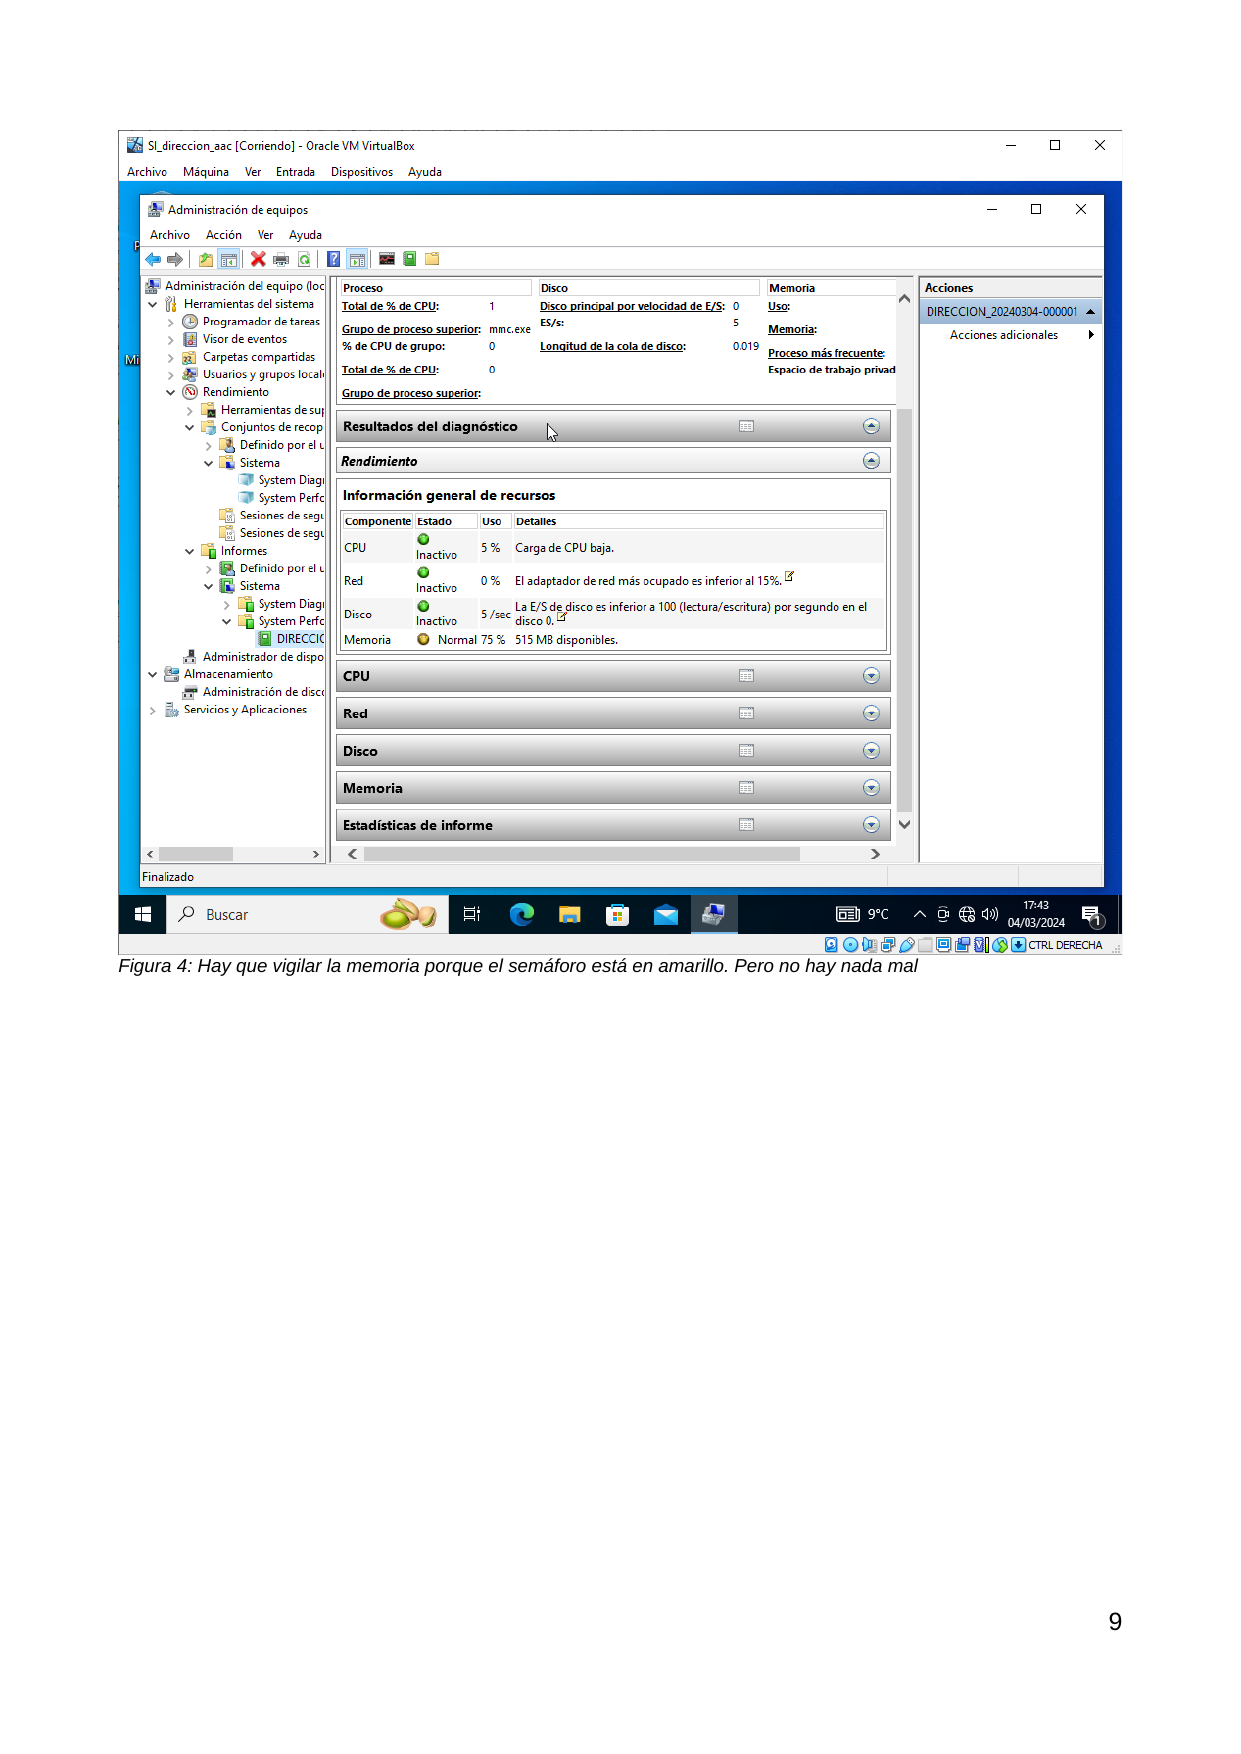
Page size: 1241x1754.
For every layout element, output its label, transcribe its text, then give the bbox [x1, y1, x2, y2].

text Figura 4: Hay que vigilar la memoria porque el semáforo está en amarillo. Pero no hay nada mal [118, 955, 1122, 976]
picture [118, 130, 1123, 955]
